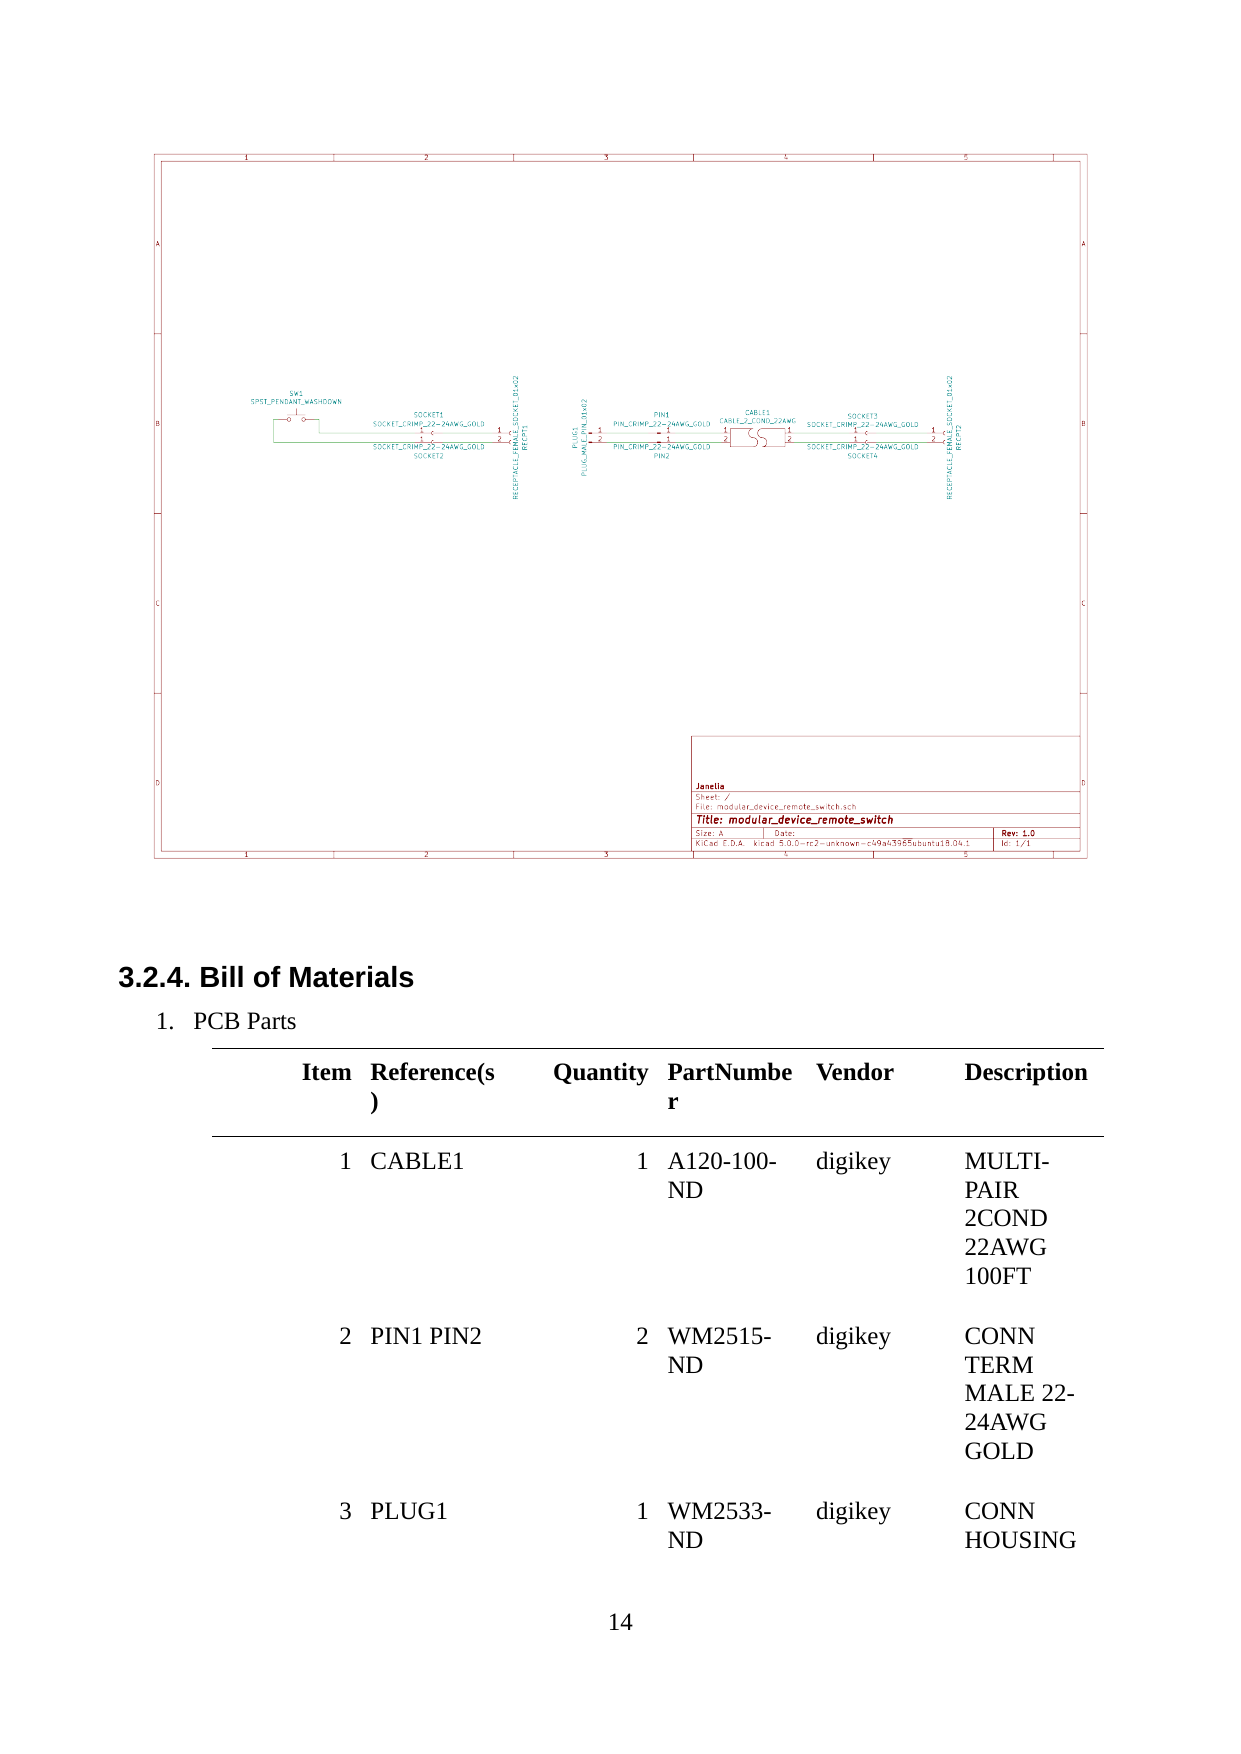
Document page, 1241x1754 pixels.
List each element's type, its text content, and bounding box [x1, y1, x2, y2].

table_cell 1 [212, 1137, 361, 1312]
table_header Vendor [806, 1049, 955, 1136]
table_header Reference(s) [361, 1049, 509, 1136]
table_cell digikey [806, 1487, 955, 1575]
table_cell digikey [806, 1312, 955, 1487]
list PCB Parts [156, 1006, 1122, 1035]
table_cell WM2515-ND [658, 1312, 806, 1487]
table_header Item [212, 1049, 361, 1136]
table_header Description [955, 1049, 1103, 1136]
table_cell 1 [509, 1487, 658, 1575]
table_cell WM2533-ND [658, 1487, 806, 1575]
table_cell CONN TERM MALE 22-24AWG GOLD [955, 1312, 1103, 1487]
table_header Quantity [509, 1049, 658, 1136]
table_cell 2 [212, 1312, 361, 1487]
subtitle Bill of Materials [118, 960, 1122, 994]
table_cell 1 [509, 1137, 658, 1312]
table_cell 2 [509, 1312, 658, 1487]
table_cell PLUG1 [361, 1487, 509, 1575]
table_cell MULTI-PAIR 2COND 22AWG 100FT [955, 1137, 1103, 1312]
table_cell CABLE1 [361, 1137, 509, 1312]
table_cell CONN HOUSING [955, 1487, 1103, 1575]
table_cell A120-100-ND [658, 1137, 806, 1312]
table_cell digikey [806, 1137, 955, 1312]
table_cell PIN1 PIN2 [361, 1312, 509, 1487]
table_cell 3 [212, 1487, 361, 1575]
table_header PartNumber [658, 1049, 806, 1136]
